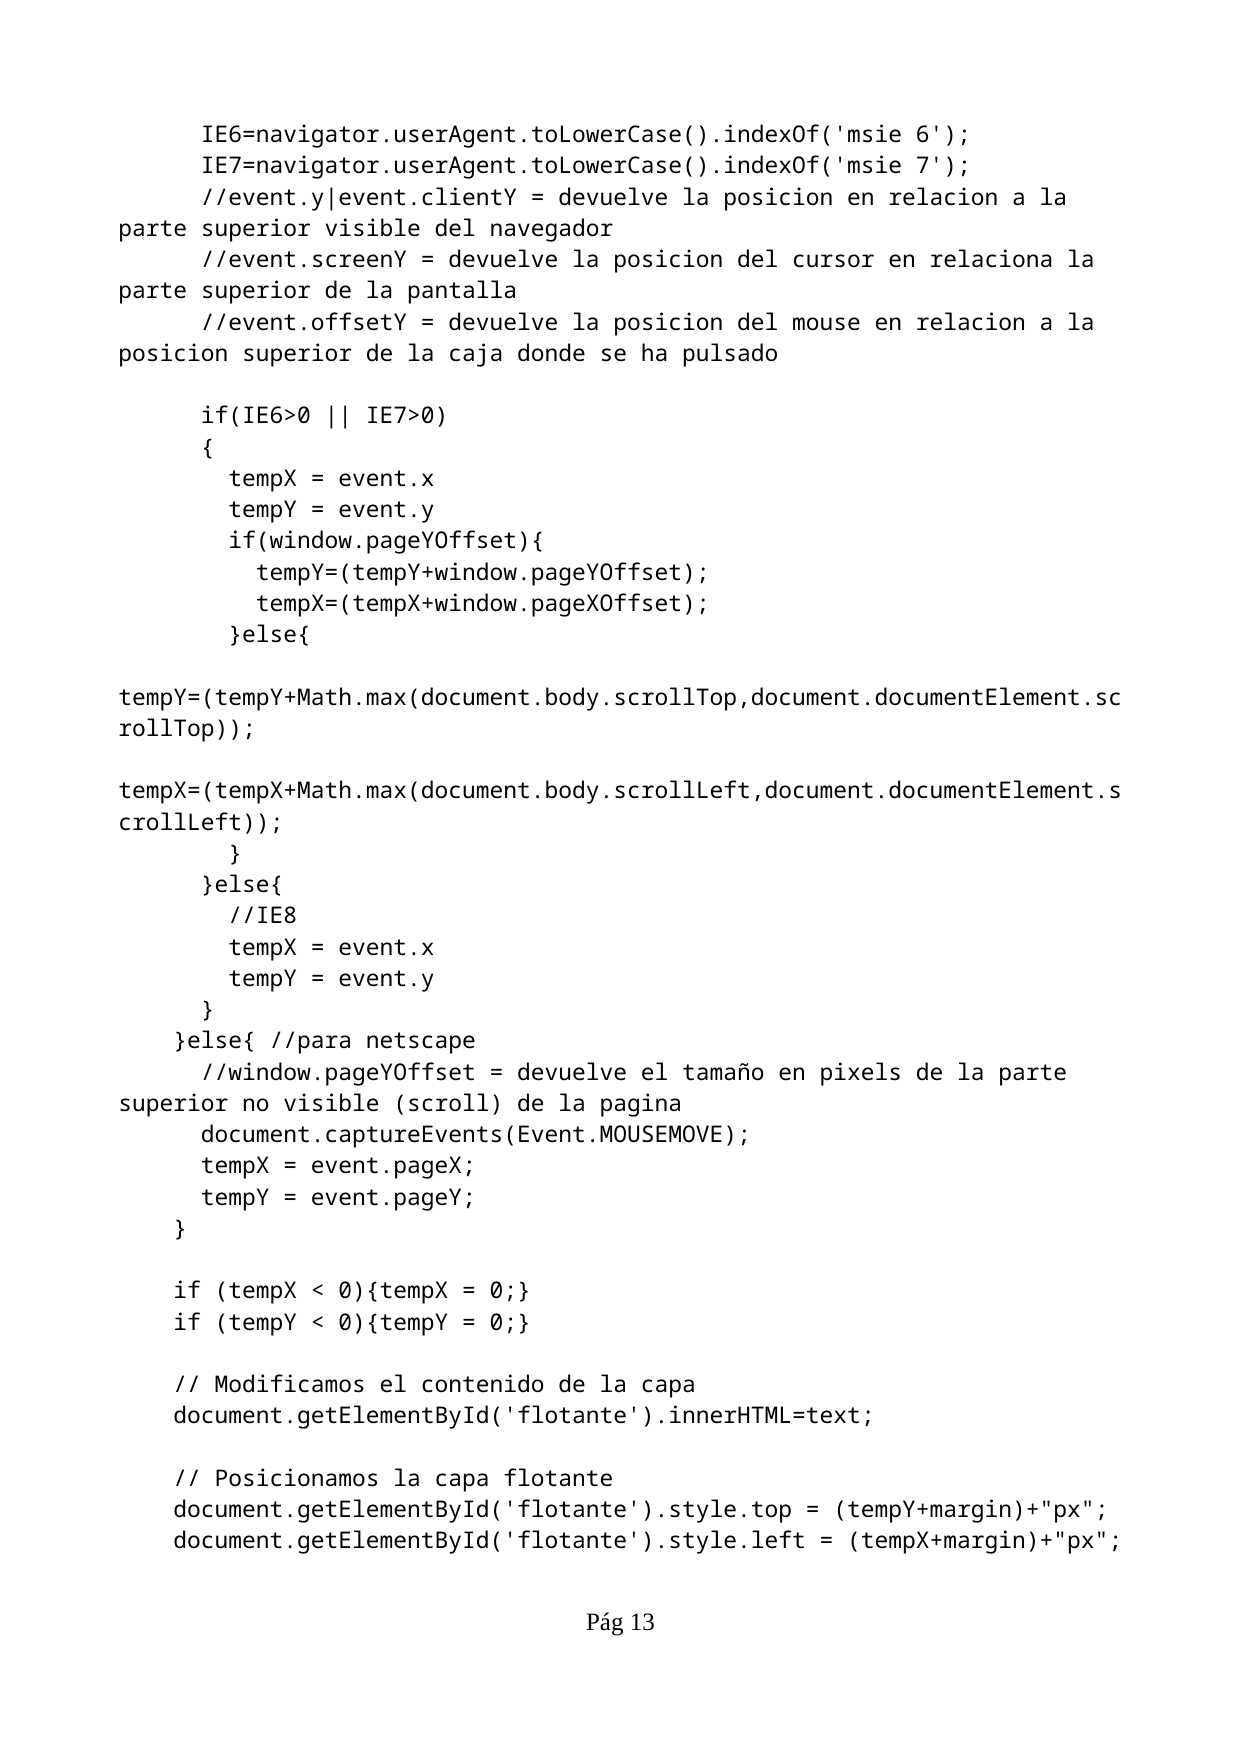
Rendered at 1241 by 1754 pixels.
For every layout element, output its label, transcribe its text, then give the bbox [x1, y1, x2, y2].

text tempX=(tempX+window.pageXOffset); [118, 587, 1122, 618]
text //event.y|event.clientY = devuelve la posicion en relacion a la parte superior visible del navegador [118, 181, 1122, 243]
text tempY=(tempY+Math.max(document.body.scrollTop,document.documentElement.scrollTop)); [118, 649, 1122, 743]
text }else{ //para netscape [118, 1024, 1122, 1056]
text // Modificamos el contenido de la capa [118, 1368, 1122, 1399]
text tempX = event.pageX; [118, 1149, 1122, 1181]
text //IE8 [118, 899, 1122, 931]
text // Posicionamos la capa flotante [118, 1462, 1122, 1493]
text //window.pageYOffset = devuelve el tamaño en pixels de la parte superior no visible (scroll) de la pagina [118, 1056, 1122, 1118]
text tempX = event.x [118, 931, 1122, 962]
text tempY = event.y [118, 493, 1122, 524]
text tempY=(tempY+window.pageYOffset); [118, 556, 1122, 587]
text } [118, 837, 1122, 868]
text document.getElementById('flotante').innerHTML=text; [118, 1399, 1122, 1431]
text tempY = event.pageY; [118, 1181, 1122, 1212]
text //event.offsetY = devuelve la posicion del mouse en relacion a la posicion superior de la caja donde se ha pulsado [118, 306, 1122, 368]
text tempX = event.x [118, 462, 1122, 493]
text tempX=(tempX+Math.max(document.body.scrollLeft,document.documentElement.scrollLeft)); [118, 743, 1122, 837]
text if (tempY < 0){tempY = 0;} [118, 1306, 1122, 1337]
text if(IE6>0 || IE7>0) [118, 399, 1122, 431]
text IE6=navigator.userAgent.toLowerCase().indexOf('msie 6'); [118, 118, 1122, 149]
text if (tempX < 0){tempX = 0;} [118, 1274, 1122, 1306]
text { [118, 431, 1122, 462]
text tempY = event.y [118, 962, 1122, 993]
text document.captureEvents(Event.MOUSEMOVE); [118, 1118, 1122, 1149]
text } [118, 1212, 1122, 1243]
text }else{ [118, 618, 1122, 649]
text }else{ [118, 868, 1122, 899]
text document.getElementById('flotante').style.left = (tempX+margin)+"px"; [118, 1524, 1122, 1556]
text if(window.pageYOffset){ [118, 524, 1122, 556]
text //event.screenY = devuelve la posicion del cursor en relaciona la parte superior de la pantalla [118, 243, 1122, 306]
text IE7=navigator.userAgent.toLowerCase().indexOf('msie 7'); [118, 149, 1122, 181]
text } [118, 993, 1122, 1024]
text document.getElementById('flotante').style.top = (tempY+margin)+"px"; [118, 1493, 1122, 1524]
